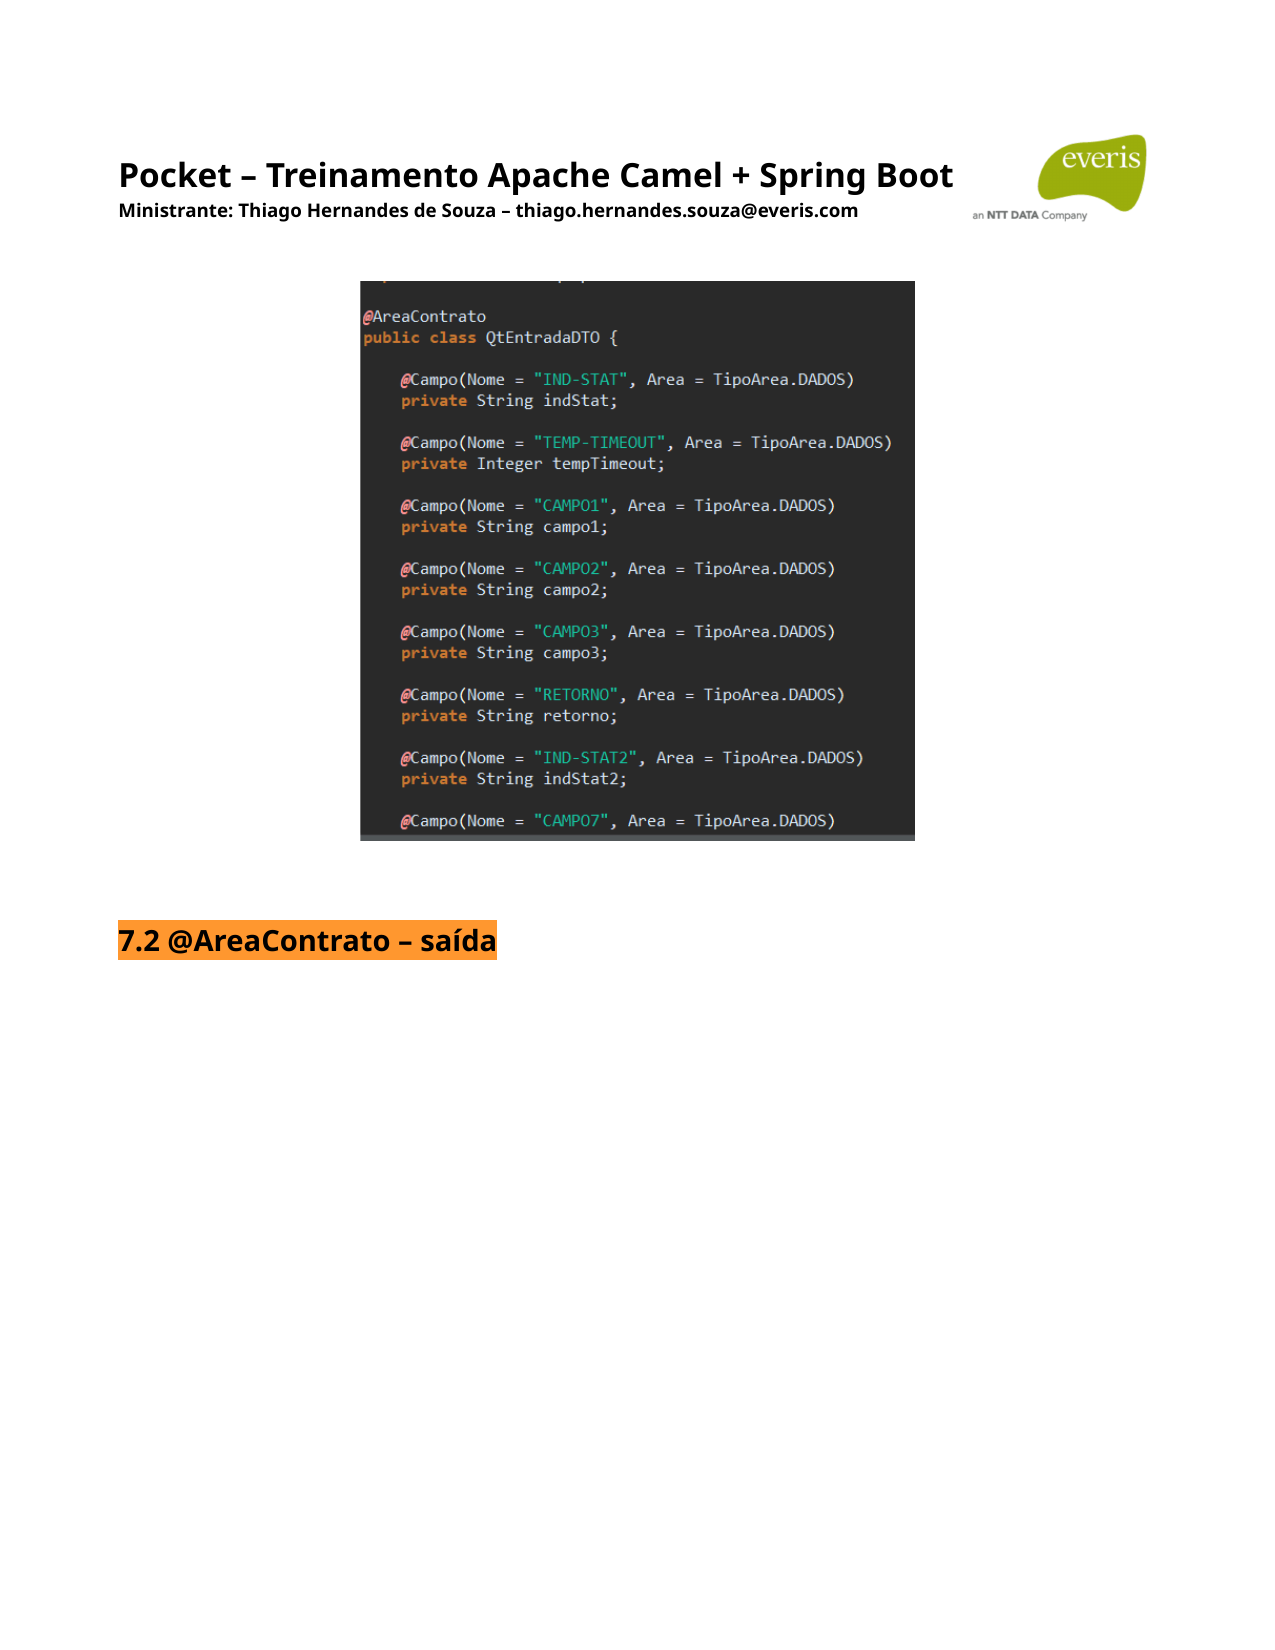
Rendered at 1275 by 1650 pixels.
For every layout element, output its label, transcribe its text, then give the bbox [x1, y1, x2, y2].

text 7.2 @AreaContrato – saída [118, 920, 1157, 960]
picture [965, 131, 1154, 225]
picture [360, 281, 915, 841]
